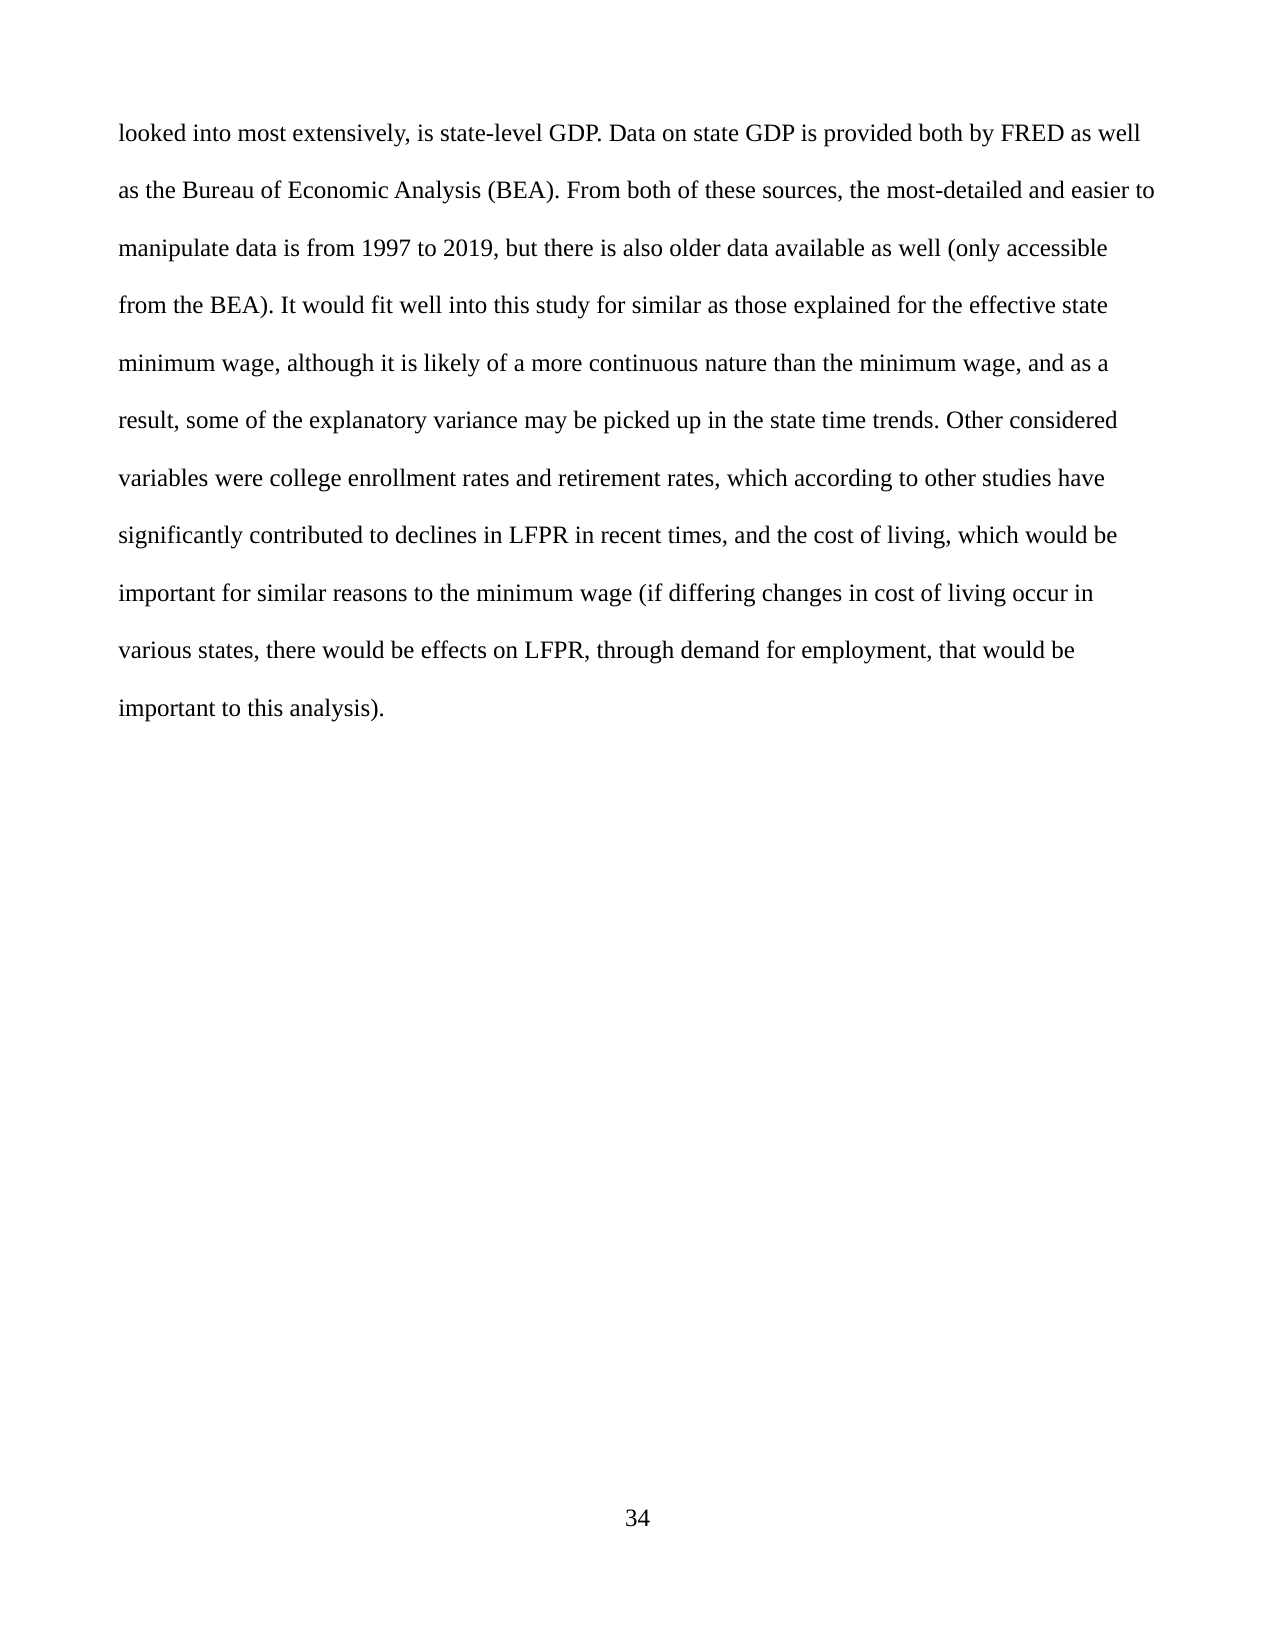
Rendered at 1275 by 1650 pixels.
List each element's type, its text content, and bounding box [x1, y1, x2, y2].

text looked into most extensively, is state-level GDP. Data on state GDP is provided both by FRED as well as the Bureau of Economic Analysis (BEA). From both of these sources, the most-detailed and easier to manipulate data is from 1997 to 2019, but there is also older data available as well (only accessible from the BEA). It would fit well into this study for similar as those explained for the effective state minimum wage, although it is likely of a more continuous nature than the minimum wage, and as a result, some of the explanatory variance may be picked up in the state time trends. Other considered variables were college enrollment rates and retirement rates, which according to other studies have significantly contributed to declines in LFPR in recent times, and the cost of living, which would be important for similar reasons to the minimum wage (if differing changes in cost of living occur in various states, there would be effects on LFPR, through demand for employment, that would be important to this analysis). [118, 118, 1157, 722]
